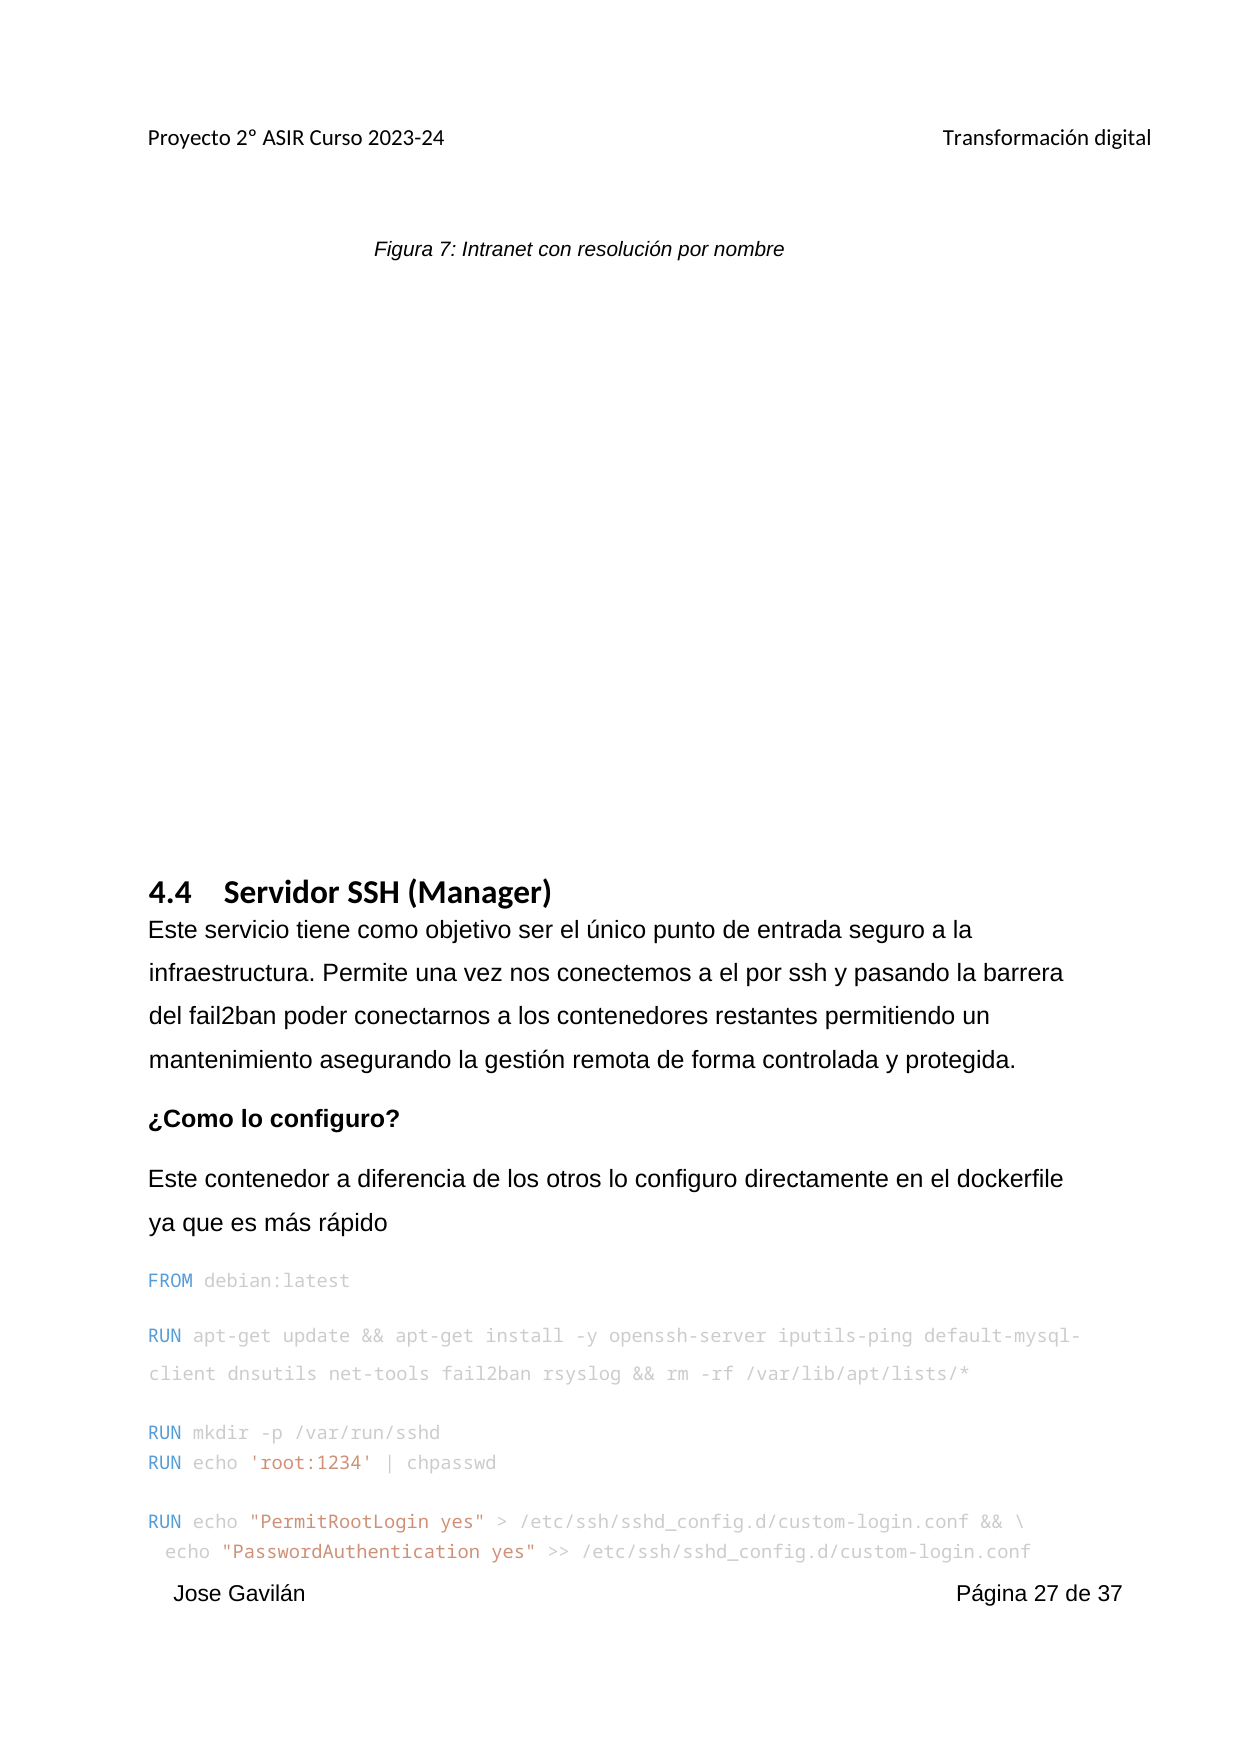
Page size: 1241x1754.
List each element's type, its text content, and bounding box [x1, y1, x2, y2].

text Este servicio tiene como objetivo ser el único punto de entrada seguro a la infraestructura. Permite una vez nos conectemos a el por ssh y pasando la barrera del fail2ban poder conectarnos a los contenedores restantes permitiendo un mantenimiento asegurando la gestión remota de forma controlada y protegida. [148, 914, 1092, 1073]
text FROM debian:latest [148, 1267, 1092, 1293]
text echo "PasswordAuthentication yes" >> /etc/ssh/sshd_config.d/custom-login.conf [148, 1534, 1093, 1564]
text RUN mkdir -p /var/run/sshd [148, 1416, 1093, 1445]
text RUN apt-get update && apt-get install -y openssh-server iputils-ping default-mysql-client dnsutils net-tools fail2ban rsyslog && rm -rf /var/lib/apt/lists/* [148, 1322, 1092, 1386]
text Este contenedor a diferencia de los otros lo configuro directamente en el dockerfile ya que es más rápido [148, 1164, 1092, 1236]
text RUN echo "PermitRootLogin yes" > /etc/ssh/sshd_config.d/custom-login.conf && \ [148, 1504, 1093, 1534]
text ¿Como lo configuro? [148, 1104, 1092, 1133]
text RUN echo 'root:1234' | chpasswd [148, 1445, 1093, 1475]
text Figura 7: Intranet con resolución por nombre [374, 237, 1093, 261]
subtitle 4.4 Servidor SSH (Manager) [148, 871, 1093, 912]
